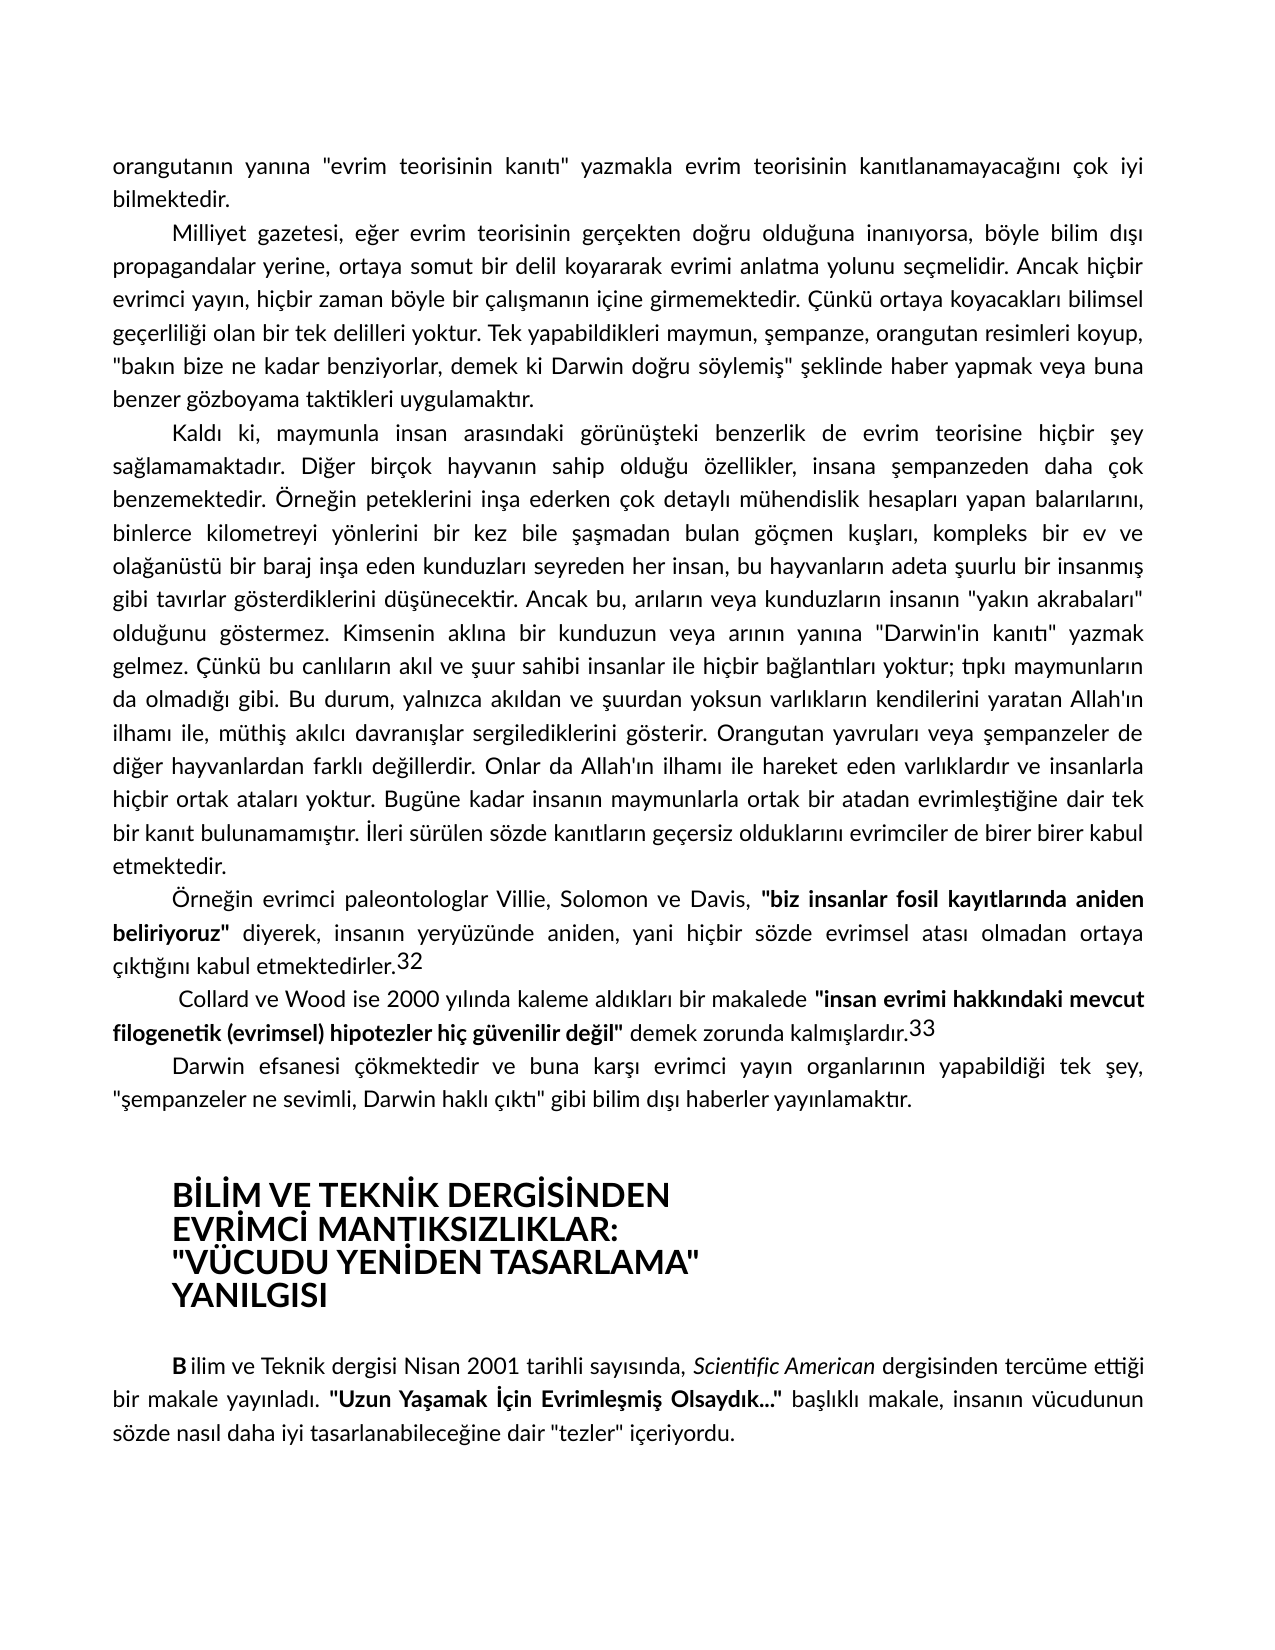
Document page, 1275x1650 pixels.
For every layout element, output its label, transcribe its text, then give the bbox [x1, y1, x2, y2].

text Kaldı ki, maymunla insan arasındaki görünüşteki benzerlik de evrim teorisine hiçbir şey sağlamamaktadır. Diğer birçok hayvanın sahip olduğu özellikler, insana şempanzeden daha çok benzemektedir. Örneğin peteklerini inşa ederken çok detaylı mühendislik hesapları yapan balarılarını, binlerce kilometreyi yönlerini bir kez bile şaşmadan bulan göçmen kuşları, kompleks bir ev ve olağanüstü bir baraj inşa eden kunduzları seyreden her insan, bu hayvanların adeta şuurlu bir insanmış gibi tavırlar gösterdiklerini düşünecektir. Ancak bu, arıların veya kunduzların insanın "yakın akrabaları" olduğunu göstermez. Kimsenin aklına bir kunduzun veya arının yanına "Darwin'in kanıtı" yazmak gelmez. Çünkü bu canlıların akıl ve şuur sahibi insanlar ile hiçbir bağlantıları yoktur; tıpkı maymunların da olmadığı gibi. Bu durum, yalnızca akıldan ve şuurdan yoksun varlıkların kendilerini yaratan Allah'ın ilhamı ile, müthiş akılcı davranışlar sergilediklerini gösterir. Orangutan yavruları veya şempanzeler de diğer hayvanlardan farklı değillerdir. Onlar da Allah'ın ilhamı ile hareket eden varlıklardır ve insanlarla hiçbir ortak ataları yoktur. Bugüne kadar insanın maymunlarla ortak bir atadan evrimleştiğine dair tek bir kanıt bulunamamıştır. İleri sürülen sözde kanıtların geçersiz olduklarını evrimciler de birer birer kabul etmektedir. [112, 414, 1145, 881]
text "VÜCUDU YENİDEN TASARLAMA" [112, 1248, 1145, 1281]
text EVRİMCİ MANTIKSIZLIKLAR: [112, 1214, 1145, 1248]
text BİLİM VE TEKNİK DERGİSİNDEN [112, 1181, 1145, 1214]
text orangutanın yanına "evrim teorisinin kanıtı" yazmakla evrim teorisinin kanıtlanamayacağını çok iyi bilmektedir. [112, 148, 1145, 214]
text Bilim ve Teknik dergisi Nisan 2001 tarihli sayısında, Scientific American dergisinden tercüme ettiği bir makale yayınladı. "Uzun Yaşamak İçin Evrimleşmiş Olsaydık..." başlıklı makale, insanın vücudunun sözde nasıl daha iyi tasarlanabileceğine dair "tezler" içeriyordu. [112, 1348, 1145, 1448]
text Milliyet gazetesi, eğer evrim teorisinin gerçekten doğru olduğuna inanıyorsa, böyle bilim dışı propagandalar yerine, ortaya somut bir delil koyararak evrimi anlatma yolunu seçmelidir. Ancak hiçbir evrimci yayın, hiçbir zaman böyle bir çalışmanın içine girmemektedir. Çünkü ortaya koyacakları bilimsel geçerliliği olan bir tek delilleri yoktur. Tek yapabildikleri maymun, şempanze, orangutan resimleri koyup, "bakın bize ne kadar benziyorlar, demek ki Darwin doğru söylemiş" şeklinde haber yapmak veya buna benzer gözboyama taktikleri uygulamaktır. [112, 214, 1145, 414]
text YANILGISI [112, 1281, 1145, 1314]
text Collard ve Wood ise 2000 yılında kaleme aldıkları bir makalede "insan evrimi hakkındaki mevcut filogenetik (evrimsel) hipotezler hiç güvenilir değil" demek zorunda kalmışlardır.33 [112, 981, 1145, 1048]
text Örneğin evrimci paleontologlar Villie, Solomon ve Davis, "biz insanlar fosil kayıtlarında aniden beliriyoruz" diyerek, insanın yeryüzünde aniden, yani hiçbir sözde evrimsel atası olmadan ortaya çıktığını kabul etmektedirler.32 [112, 881, 1145, 981]
text Darwin efsanesi çökmektedir ve buna karşı evrimci yayın organlarının yapabildiği tek şey, "şempanzeler ne sevimli, Darwin haklı çıktı" gibi bilim dışı haberler yayınlamaktır. [112, 1048, 1145, 1114]
